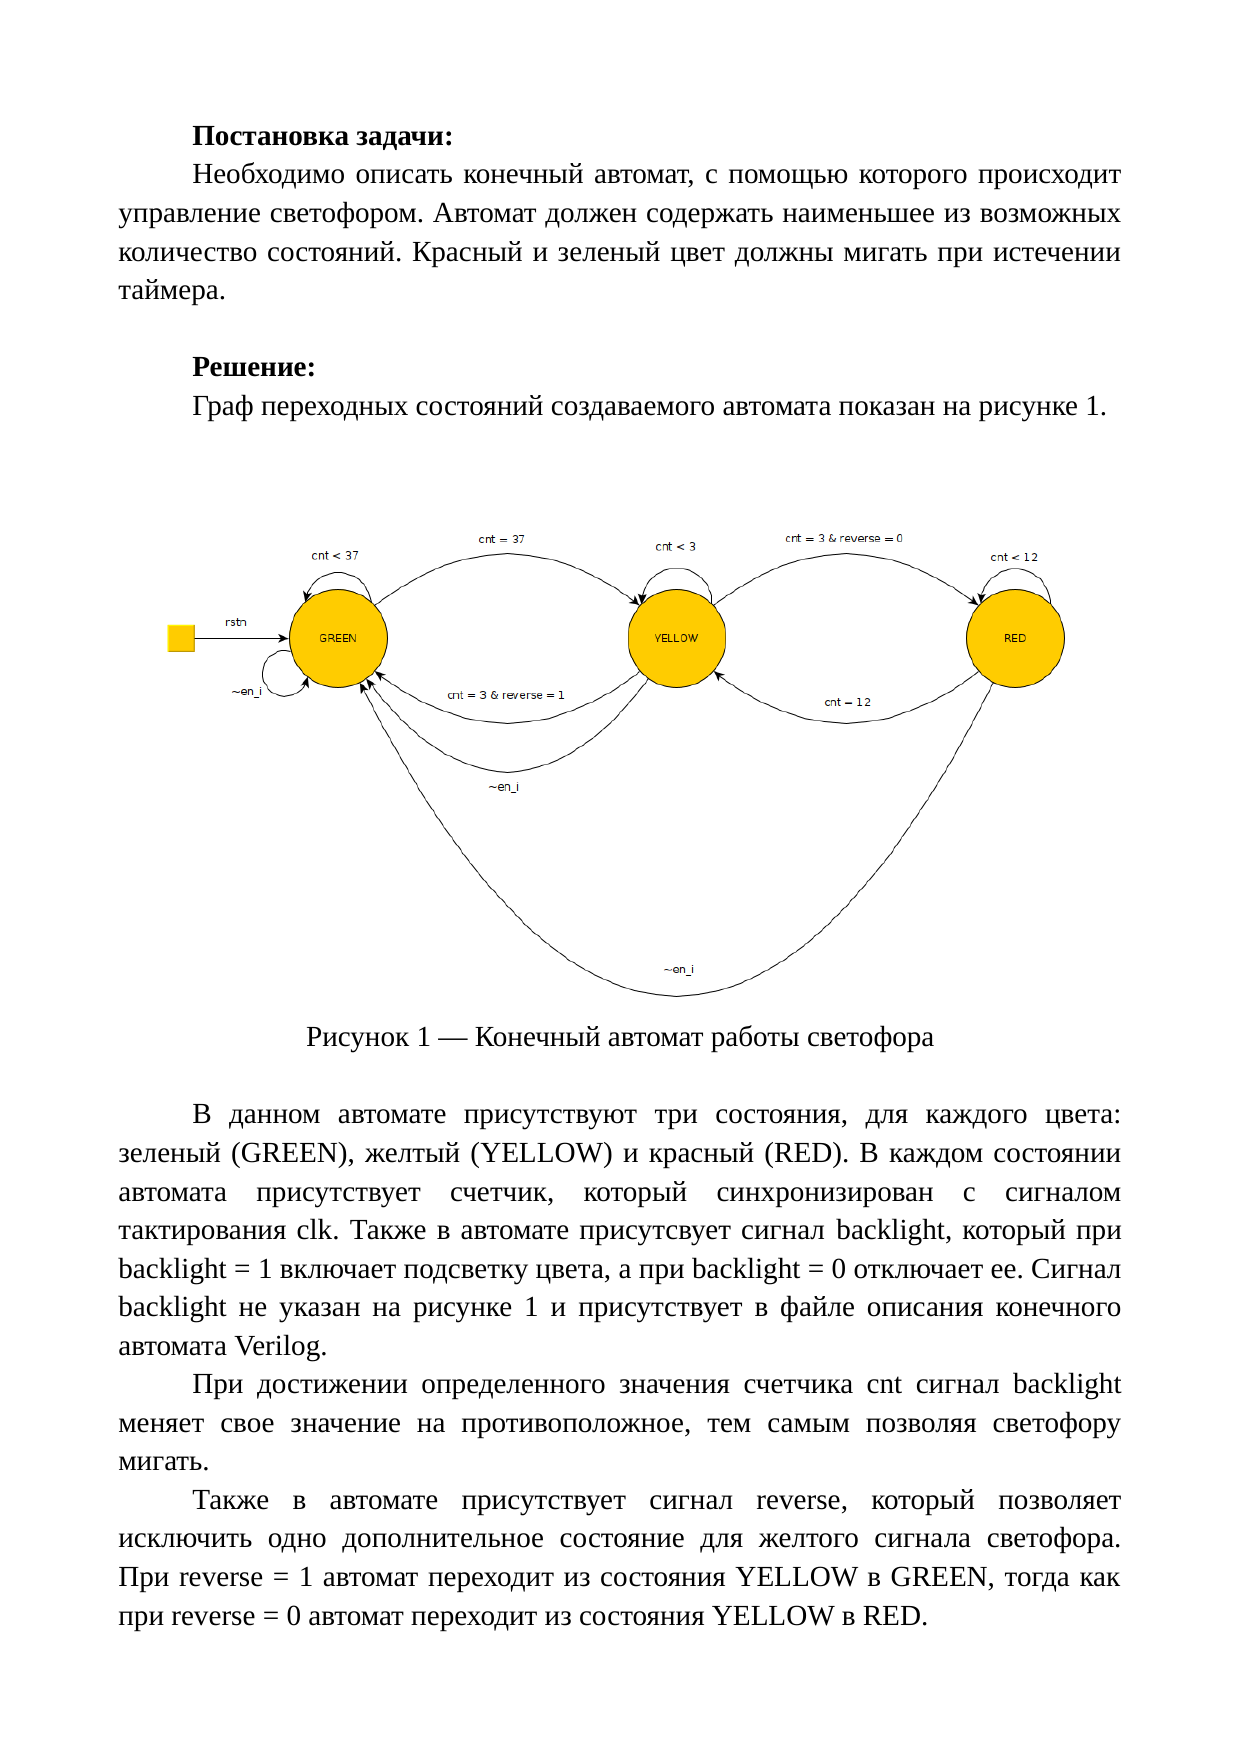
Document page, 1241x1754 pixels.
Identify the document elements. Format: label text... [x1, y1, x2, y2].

text Рисунок 1 — Конечный автомат работы светофора [118, 426, 1122, 1053]
text Постановка задачи: [118, 118, 1122, 152]
text Также в автомате присутствует сигнал reverse, который позволяет исключить одно дополнительное состояние для желтого сигнала светофора. При reverse = 1 автомат переходит из состояния YELLOW в GREEN, тогда как при reverse = 0 автомат переходит из состояния YELLOW в RED. [118, 1482, 1122, 1631]
text Необходимо описать конечный автомат, с помощью которого происходит управление светофором. Автомат должен содержать наименьшее из возможных количество состояний. Красный и зеленый цвет должны мигать при истечении таймера. [118, 157, 1122, 306]
text В данном автомате присутствуют три состояния, для каждого цвета: зеленый (GREEN), желтый (YELLOW) и красный (RED). В каждом состоянии автомата присутствует счетчик, который синхронизирован с сигналом тактирования clk. Также в автомате присутсвует сигнал backlight, который при backlight = 1 включает подсветку цвета, а при backlight = 0 отключает ее. Сигнал backlight не указан на рисунке 1 и присутствует в файле описания конечного автомата Verilog. [118, 1097, 1122, 1361]
text Решение: [118, 349, 1122, 383]
picture [135, 453, 1140, 1015]
text Граф переходных состояний создаваемого автомата показан на рисунке 1. [118, 388, 1122, 421]
text При достижении определенного значения счетчика cnt сигнал backlight меняет свое значение на противоположное, тем самым позволяя светофору мигать. [118, 1366, 1122, 1477]
